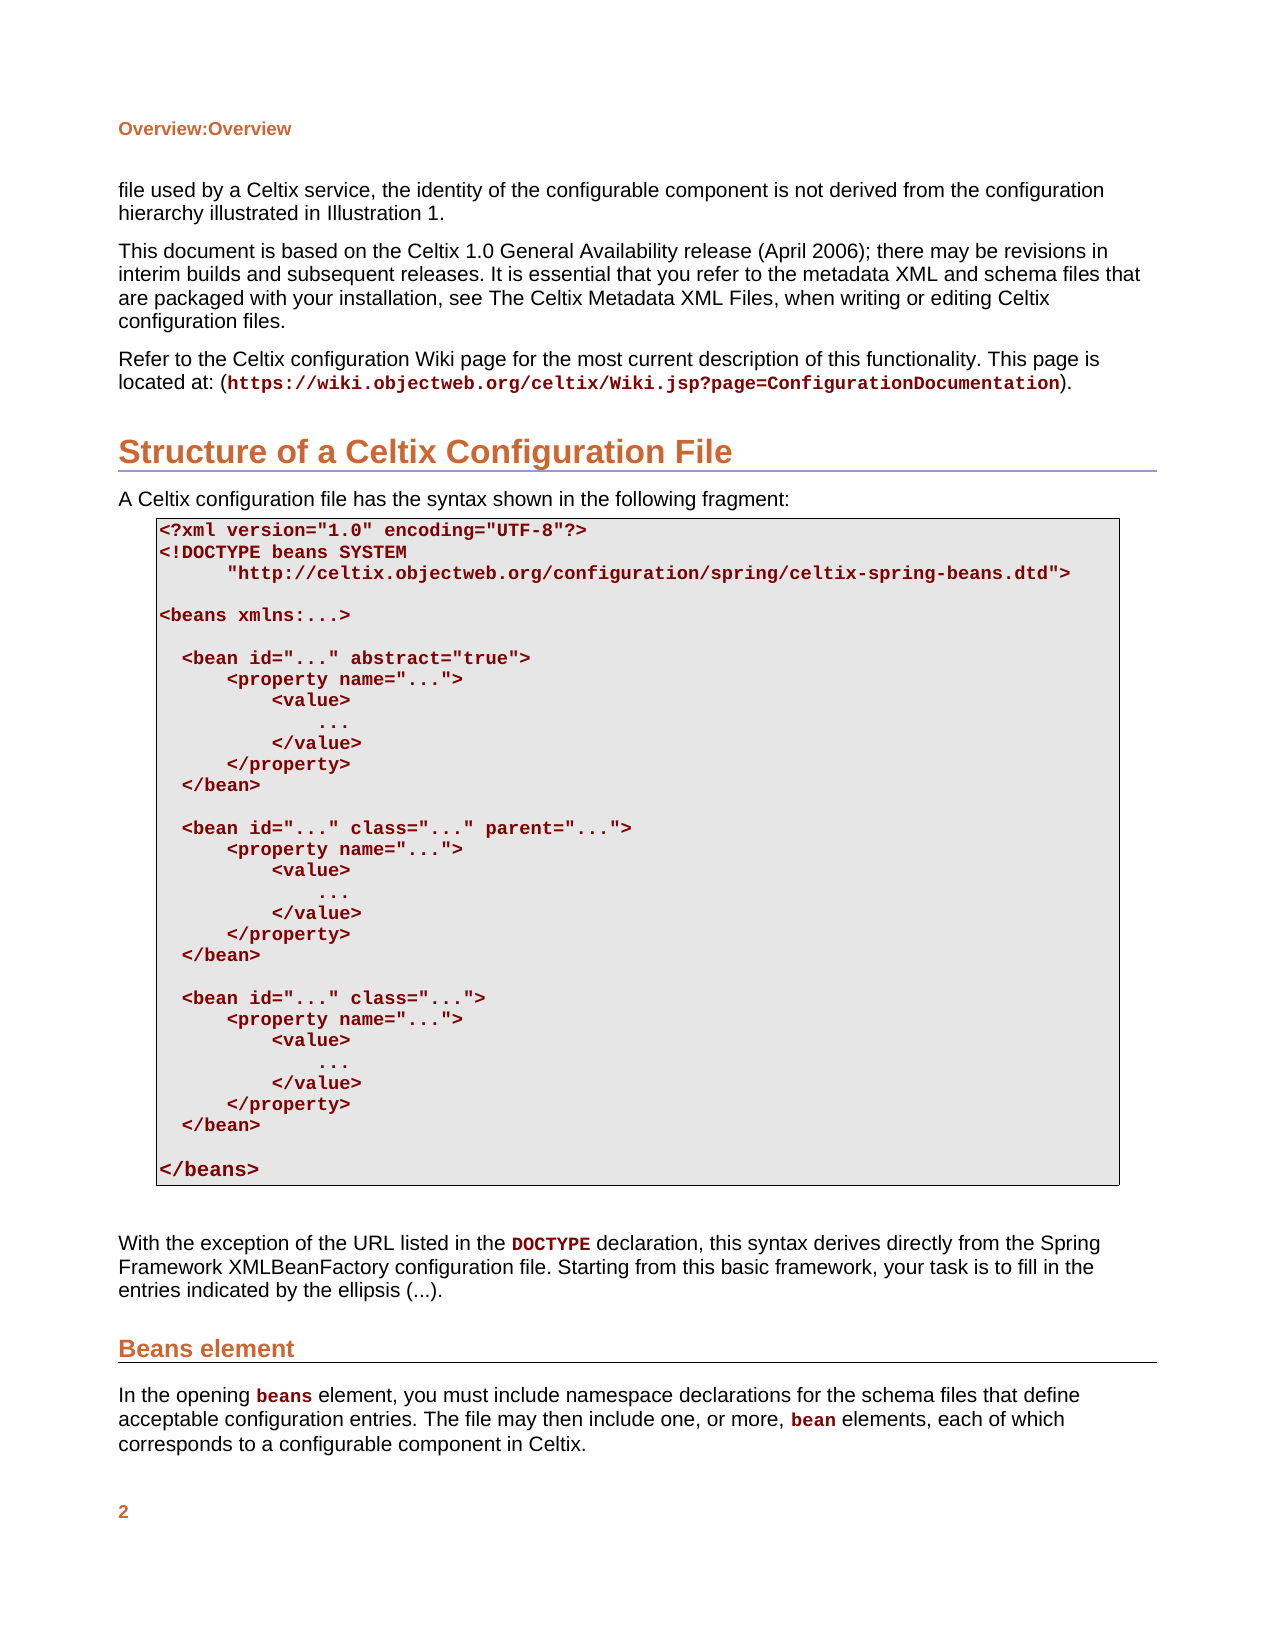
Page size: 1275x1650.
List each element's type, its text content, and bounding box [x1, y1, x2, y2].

text "http://celtix.objectweb.org/configuration/spring/celtix-spring-beans.dtd"> [157, 561, 1119, 582]
text <!DOCTYPE beans SYSTEM [157, 539, 1119, 561]
text Beans element [118, 1334, 1157, 1362]
text This document is based on the Celtix 1.0 General Availability release (April 2006); there may be revisions in interim builds and subsequent releases. It is essential that you refer to the metadata XML and schema files that are packaged with your installation, see The Celtix Metadata XML Files, when writing or editing Celtix configuration files. [118, 239, 1157, 332]
text <bean id="..." abstract="true"> [157, 646, 1119, 667]
text A Celtix configuration file has the syntax shown in the following fragment: [118, 487, 1157, 511]
text <bean id="..." class="..."> [157, 986, 1119, 1007]
text </bean> [157, 943, 1119, 964]
text ... [157, 879, 1119, 901]
text </property> [157, 1092, 1119, 1113]
text </bean> [157, 773, 1119, 794]
text </value> [157, 901, 1119, 922]
subtitle Structure of a Celtix Configuration File [118, 433, 1157, 470]
text <bean id="..." class="..." parent="..."> [157, 816, 1119, 837]
text </beans> [157, 1156, 1119, 1185]
text ... [157, 1049, 1119, 1071]
text </property> [157, 752, 1119, 773]
text </value> [157, 731, 1119, 752]
text file used by a Celtix service, the identity of the configurable component is not derived from the configuration hierarchy illustrated in Illustration 1. [118, 178, 1157, 224]
text <property name="..."> [157, 1007, 1119, 1028]
text Refer to the Celtix configuration Wiki page for the most current description of this functionality. This page is located at: (https://wiki.objectweb.org/celtix/Wiki.jsp?page=ConfigurationDocumentation). [118, 347, 1157, 395]
text <property name="..."> [157, 667, 1119, 688]
text <?xml version="1.0" encoding="UTF-8"?> [157, 519, 1119, 539]
text <beans xmlns:...> [157, 603, 1119, 624]
text </bean> [157, 1113, 1119, 1134]
text In the opening beans element, you must include namespace declarations for the schema files that define acceptable configuration entries. The file may then include one, or more, bean elements, each of which corresponds to a configurable component in Celtix. [118, 1383, 1157, 1456]
text </value> [157, 1071, 1119, 1092]
text <value> [157, 858, 1119, 879]
text </property> [157, 922, 1119, 943]
text <value> [157, 688, 1119, 709]
text <property name="..."> [157, 837, 1119, 858]
text <value> [157, 1028, 1119, 1049]
text With the exception of the URL listed in the DOCTYPE declaration, this syntax derives directly from the Spring Framework XMLBeanFactory configuration file. Starting from this basic framework, your task is to fill in the entries indicated by the ellipsis (...). [118, 1231, 1157, 1302]
text ... [157, 709, 1119, 731]
